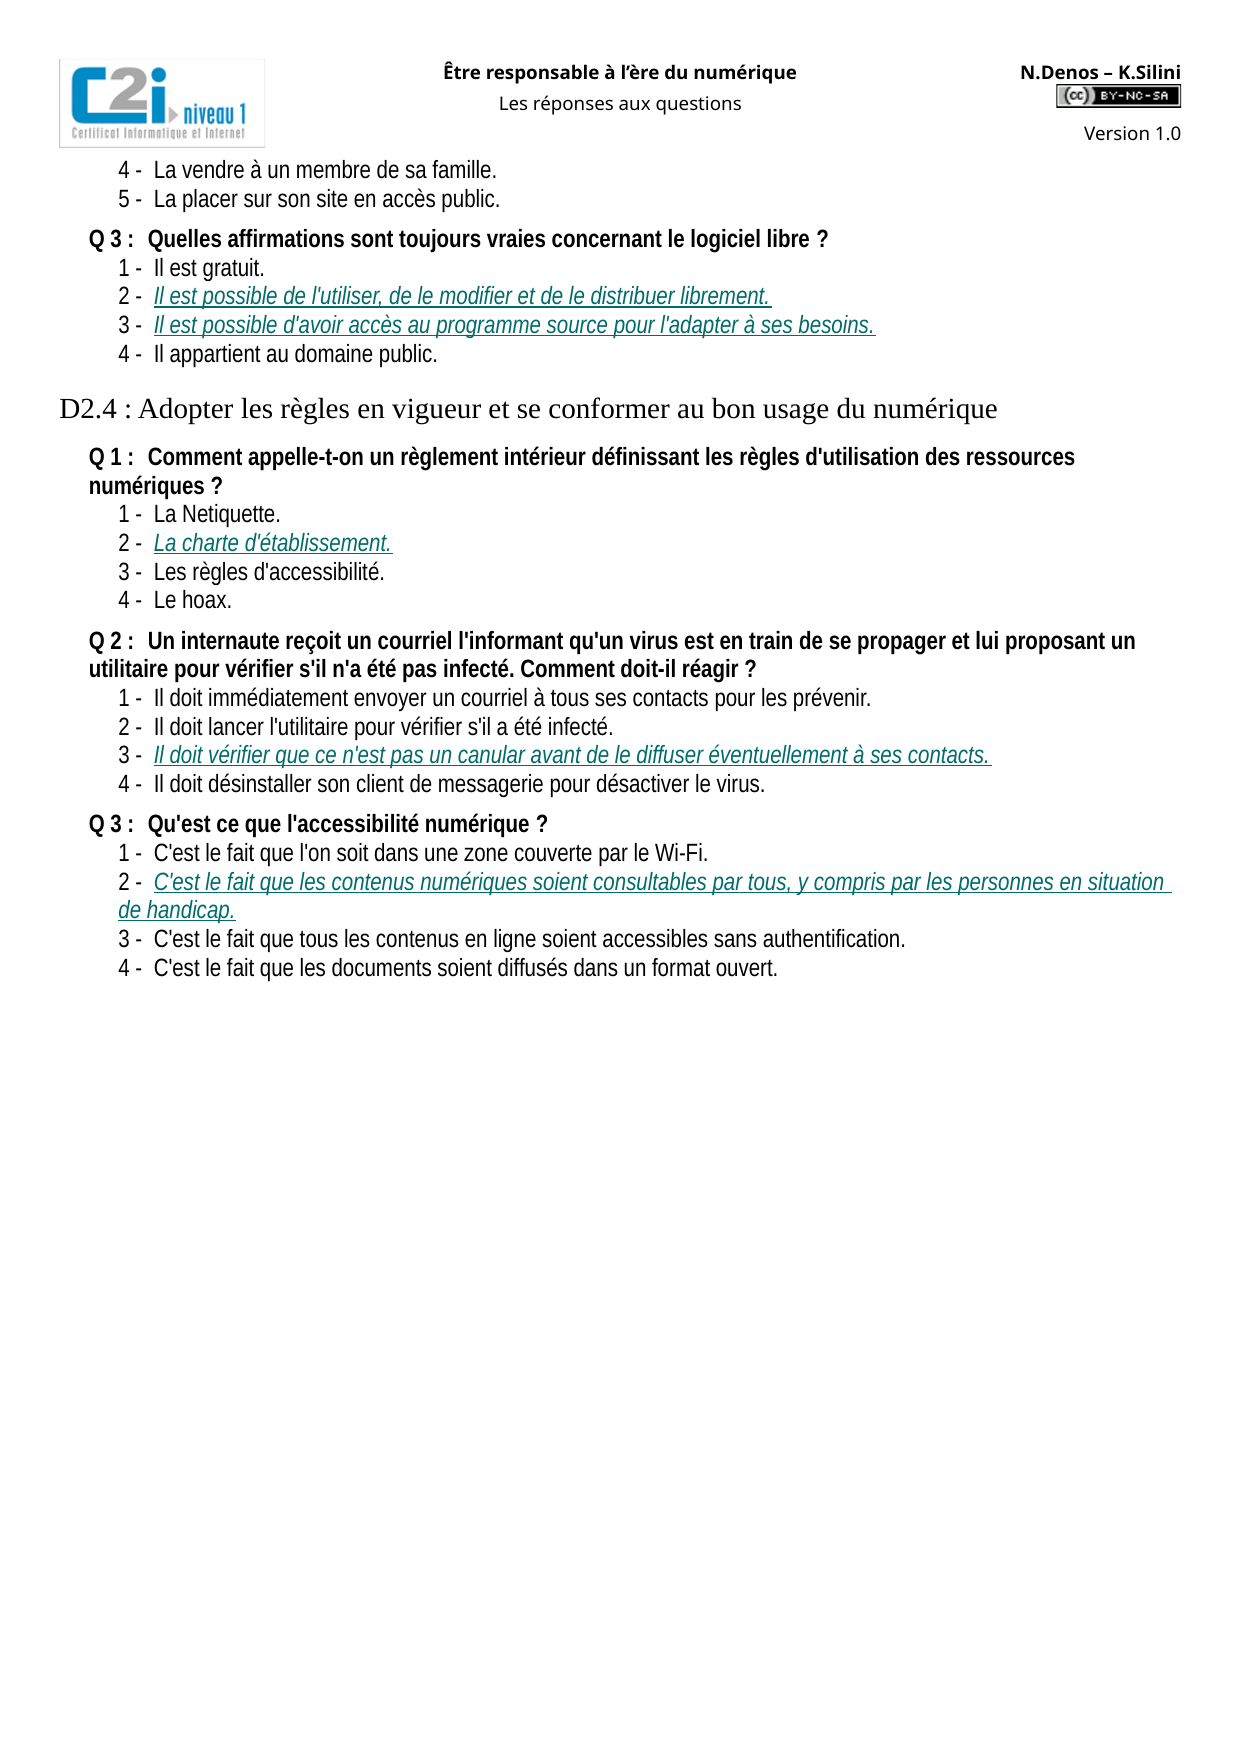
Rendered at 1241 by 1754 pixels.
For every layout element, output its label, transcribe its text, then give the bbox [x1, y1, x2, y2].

text 4 - C'est le fait que les documents soient diffusés dans un format ouvert. [118, 953, 1181, 981]
text 3 - Il doit vérifier que ce n'est pas un canular avant de le diffuser éventuellement à ses contacts. [118, 740, 1181, 769]
text 1 - Il doit immédiatement envoyer un courriel à tous ses contacts pour les prévenir. [118, 683, 1181, 712]
text 2 - Il doit lancer l'utilitaire pour vérifier s'il a été infecté. [118, 712, 1181, 740]
text 1 - La Netiquette. [118, 499, 1181, 528]
text 2 - La charte d'établissement. [118, 528, 1181, 557]
text Q 1 : Comment appelle-t-on un règlement intérieur définissant les règles d'utilisation des ressources numériques ? [88, 442, 1181, 499]
text 3 - Les règles d'accessibilité. [118, 557, 1181, 585]
text 3 - C'est le fait que tous les contenus en ligne soient accessibles sans authentification. [118, 924, 1181, 953]
text 1 - Il est gratuit. [118, 253, 1181, 281]
text 5 - La placer sur son site en accès public. [118, 183, 1181, 212]
text 4 - Le hoax. [118, 585, 1181, 614]
text Q 3 : Qu'est ce que l'accessibilité numérique ? [88, 809, 1181, 838]
text Q 2 : Un internaute reçoit un courriel l'informant qu'un virus est en train de se propager et lui proposant un utilitaire pour vérifier s'il n'a été pas infecté. Comment doit-il réagir ? [88, 626, 1181, 683]
text 1 - C'est le fait que l'on soit dans une zone couverte par le Wi-Fi. [118, 838, 1181, 867]
text 2 - Il est possible de l'utiliser, de le modifier et de le distribuer librement. [118, 281, 1181, 310]
text 4 - La vendre à un membre de sa famille. [118, 155, 1181, 183]
text Q 3 : Quelles affirmations sont toujours vraies concernant le logiciel libre ? [88, 224, 1181, 253]
picture [59, 59, 266, 148]
text 4 - Il appartient au domaine public. [118, 338, 1181, 367]
text 2 - C'est le fait que les contenus numériques soient consultables par tous, y compris par les personnes en situation de handicap. [118, 867, 1181, 924]
text 4 - Il doit désinstaller son client de messagerie pour désactiver le virus. [118, 769, 1181, 798]
picture [1056, 84, 1182, 108]
text D2.4 : Adopter les règles en vigueur et se conformer au bon usage du numérique [59, 391, 1181, 424]
text 3 - Il est possible d'avoir accès au programme source pour l'adapter à ses besoins. [118, 310, 1181, 338]
